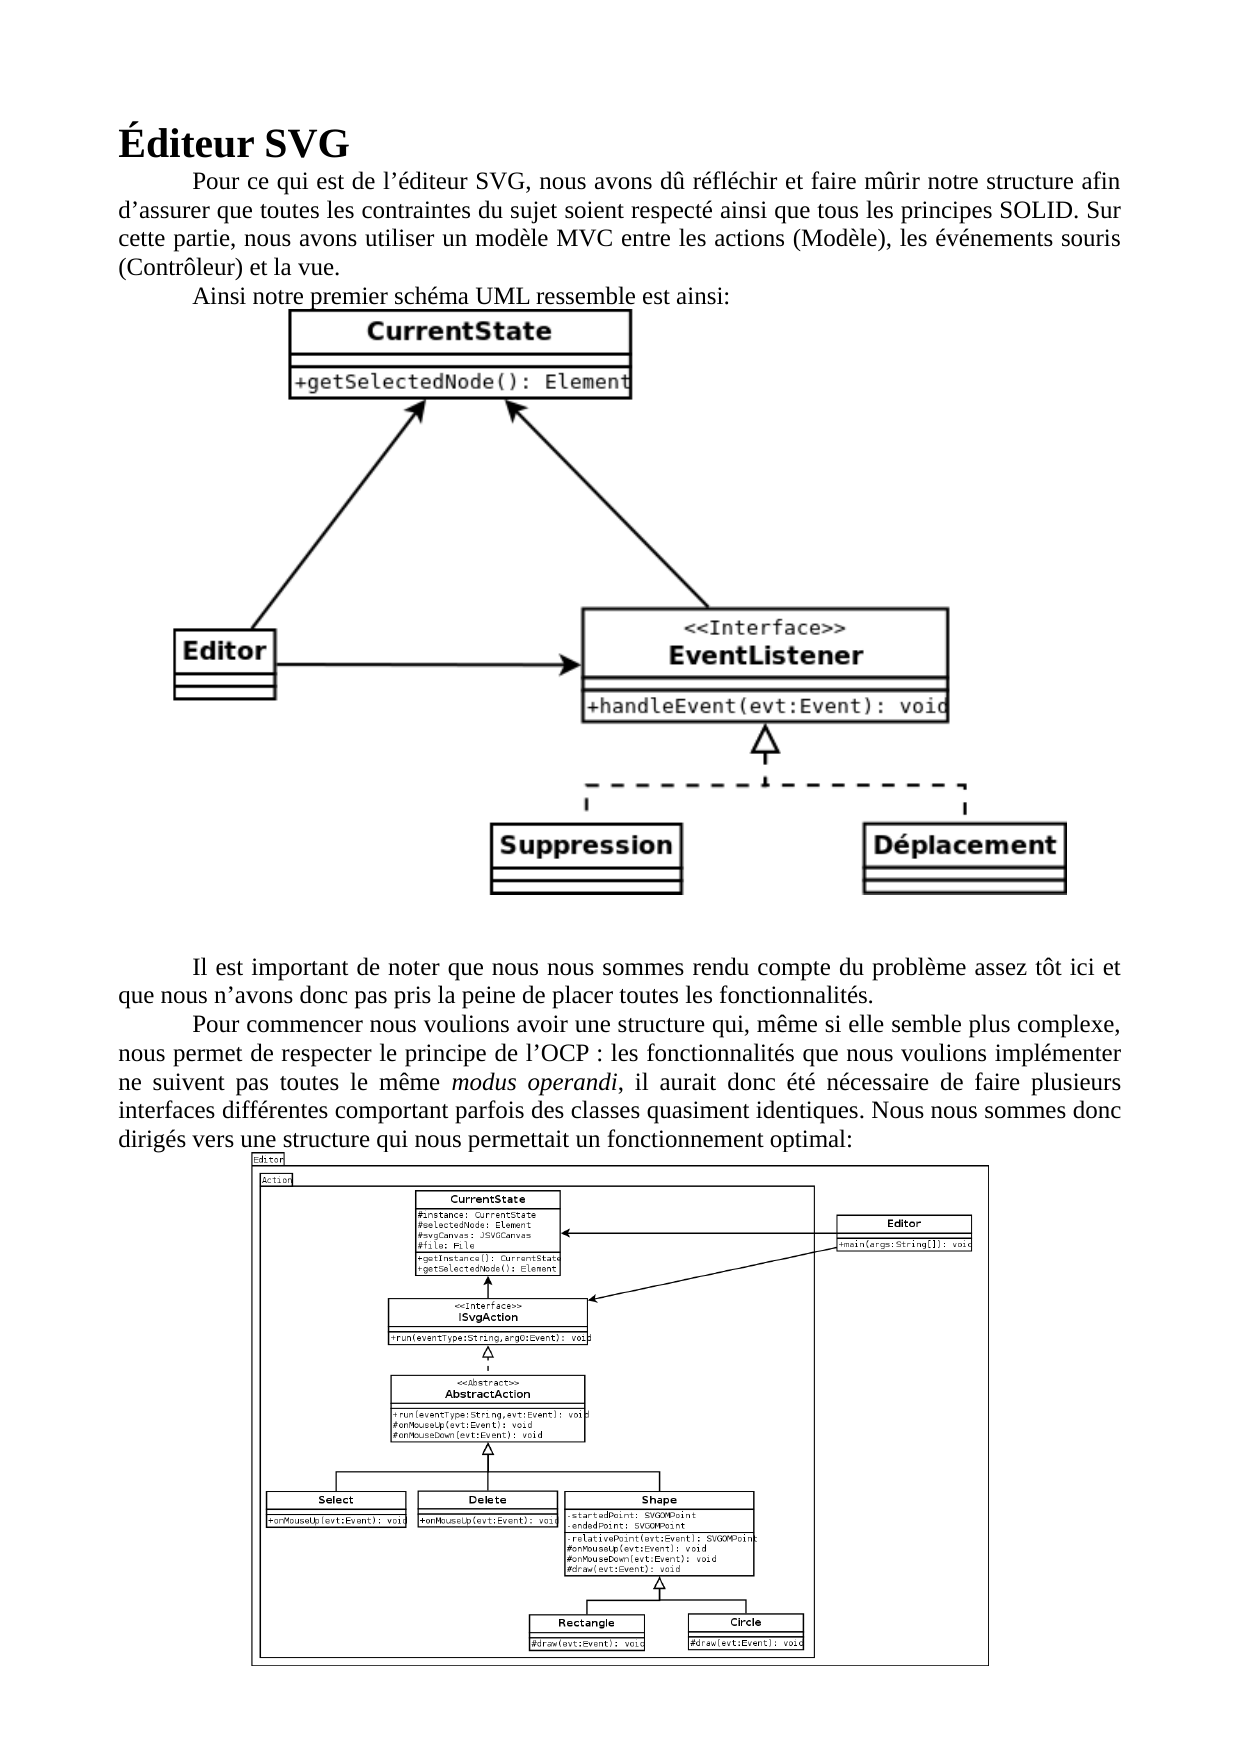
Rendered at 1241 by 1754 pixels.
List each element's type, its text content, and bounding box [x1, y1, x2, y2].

picture [251, 1152, 989, 1666]
text Ainsi notre premier schéma UML ressemble est ainsi: [118, 281, 1122, 310]
text Pour ce qui est de l’éditeur SVG, nous avons dû réfléchir et faire mûrir notre structure afin d’assurer que toutes les contraintes du sujet soient respecté ainsi que tous les principes SOLID. Sur cette partie, nous avons utiliser un modèle MVC entre les actions (Modèle), les événements souris (Contrôleur) et la vue. [118, 166, 1122, 281]
text Il est important de noter que nous nous sommes rendu compte du problème assez tôt ici et que nous n’avons donc pas pris la peine de placer toutes les fonctionnalités. [118, 952, 1122, 1009]
text Pour commencer nous voulions avoir une structure qui, même si elle semble plus complexe, nous permet de respecter le principe de l’OCP : les fonctionnalités que nous voulions implémenter ne suivent pas toutes le même modus operandi, il aurait donc été nécessaire de faire plusieurs interfaces différentes comportant parfois des classes quasiment identiques. Nous nous sommes donc dirigés vers une structure qui nous permettait un fonctionnement optimal: [118, 1009, 1122, 1153]
text Éditeur SVG [118, 118, 1122, 166]
picture [173, 309, 1067, 895]
